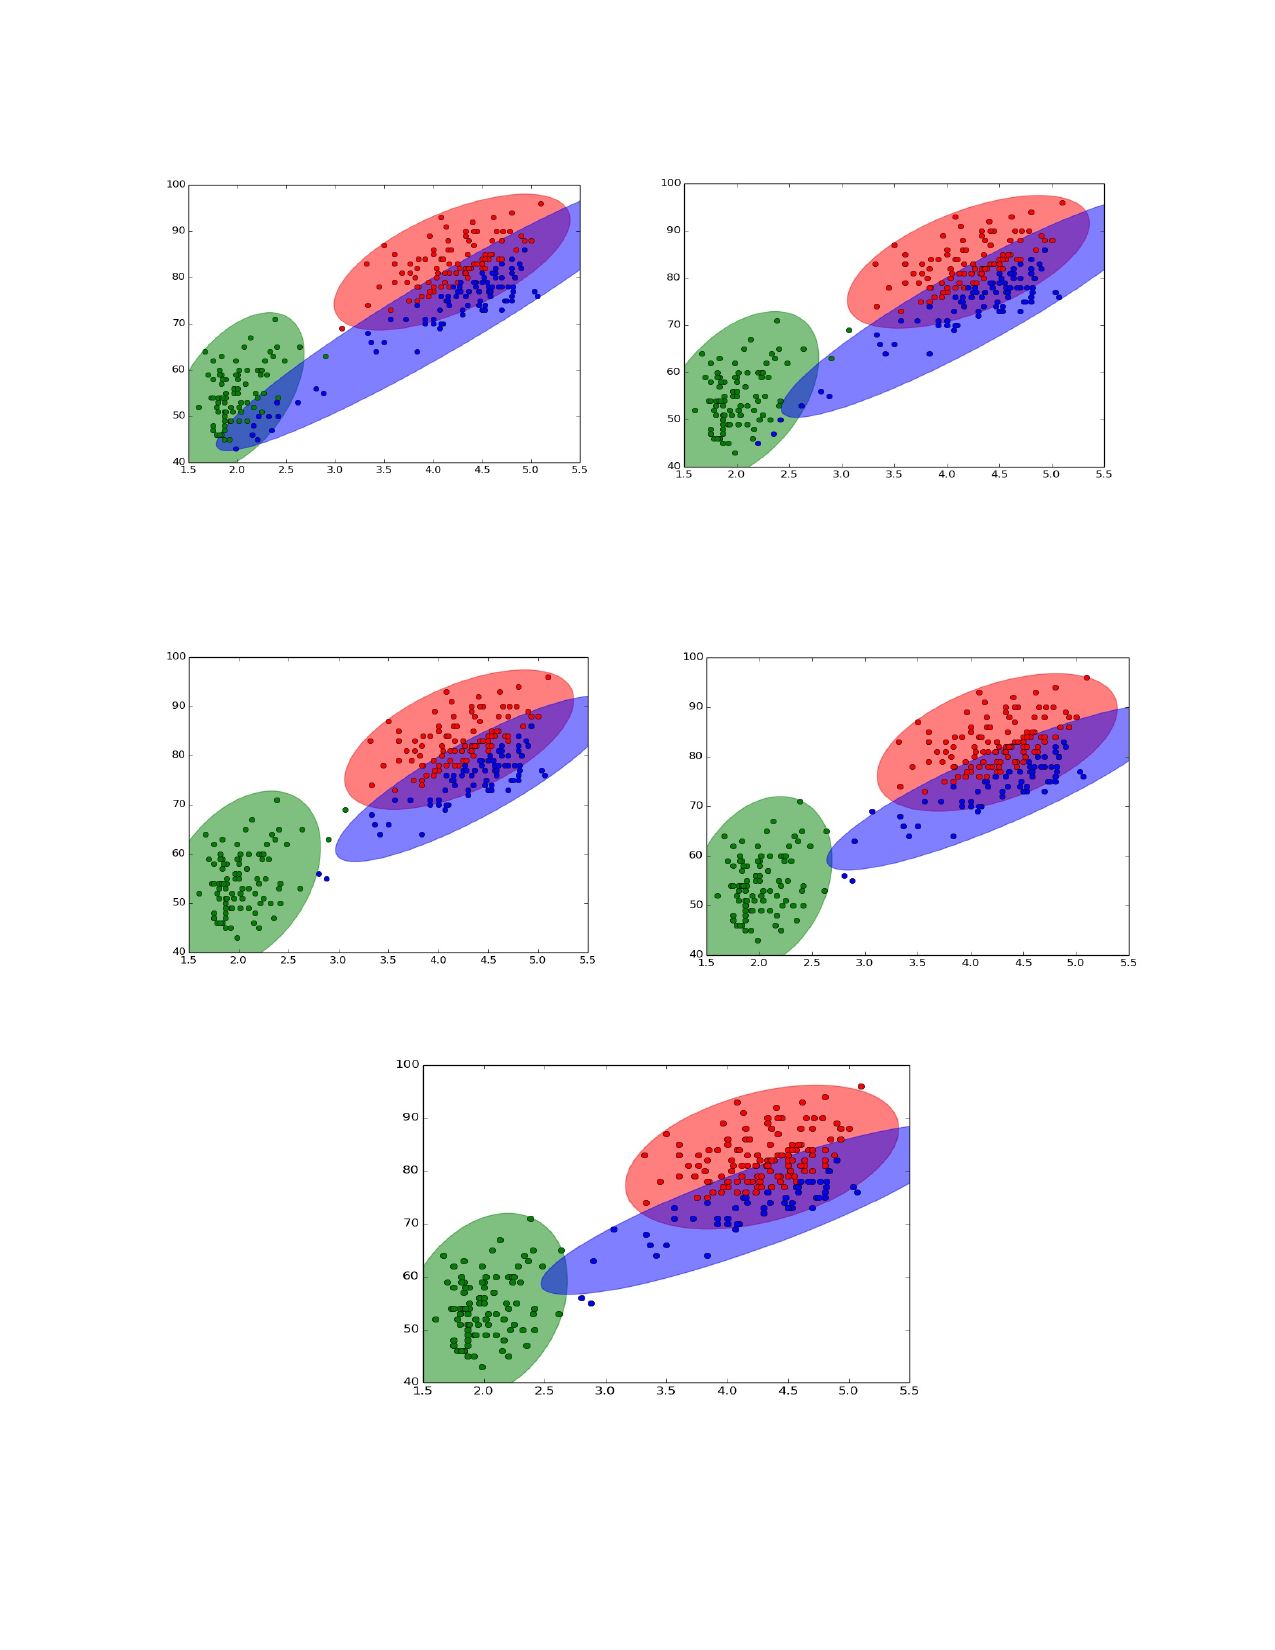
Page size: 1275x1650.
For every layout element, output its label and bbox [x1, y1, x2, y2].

picture [125, 148, 1158, 502]
picture [124, 621, 1183, 992]
picture [344, 1025, 972, 1422]
